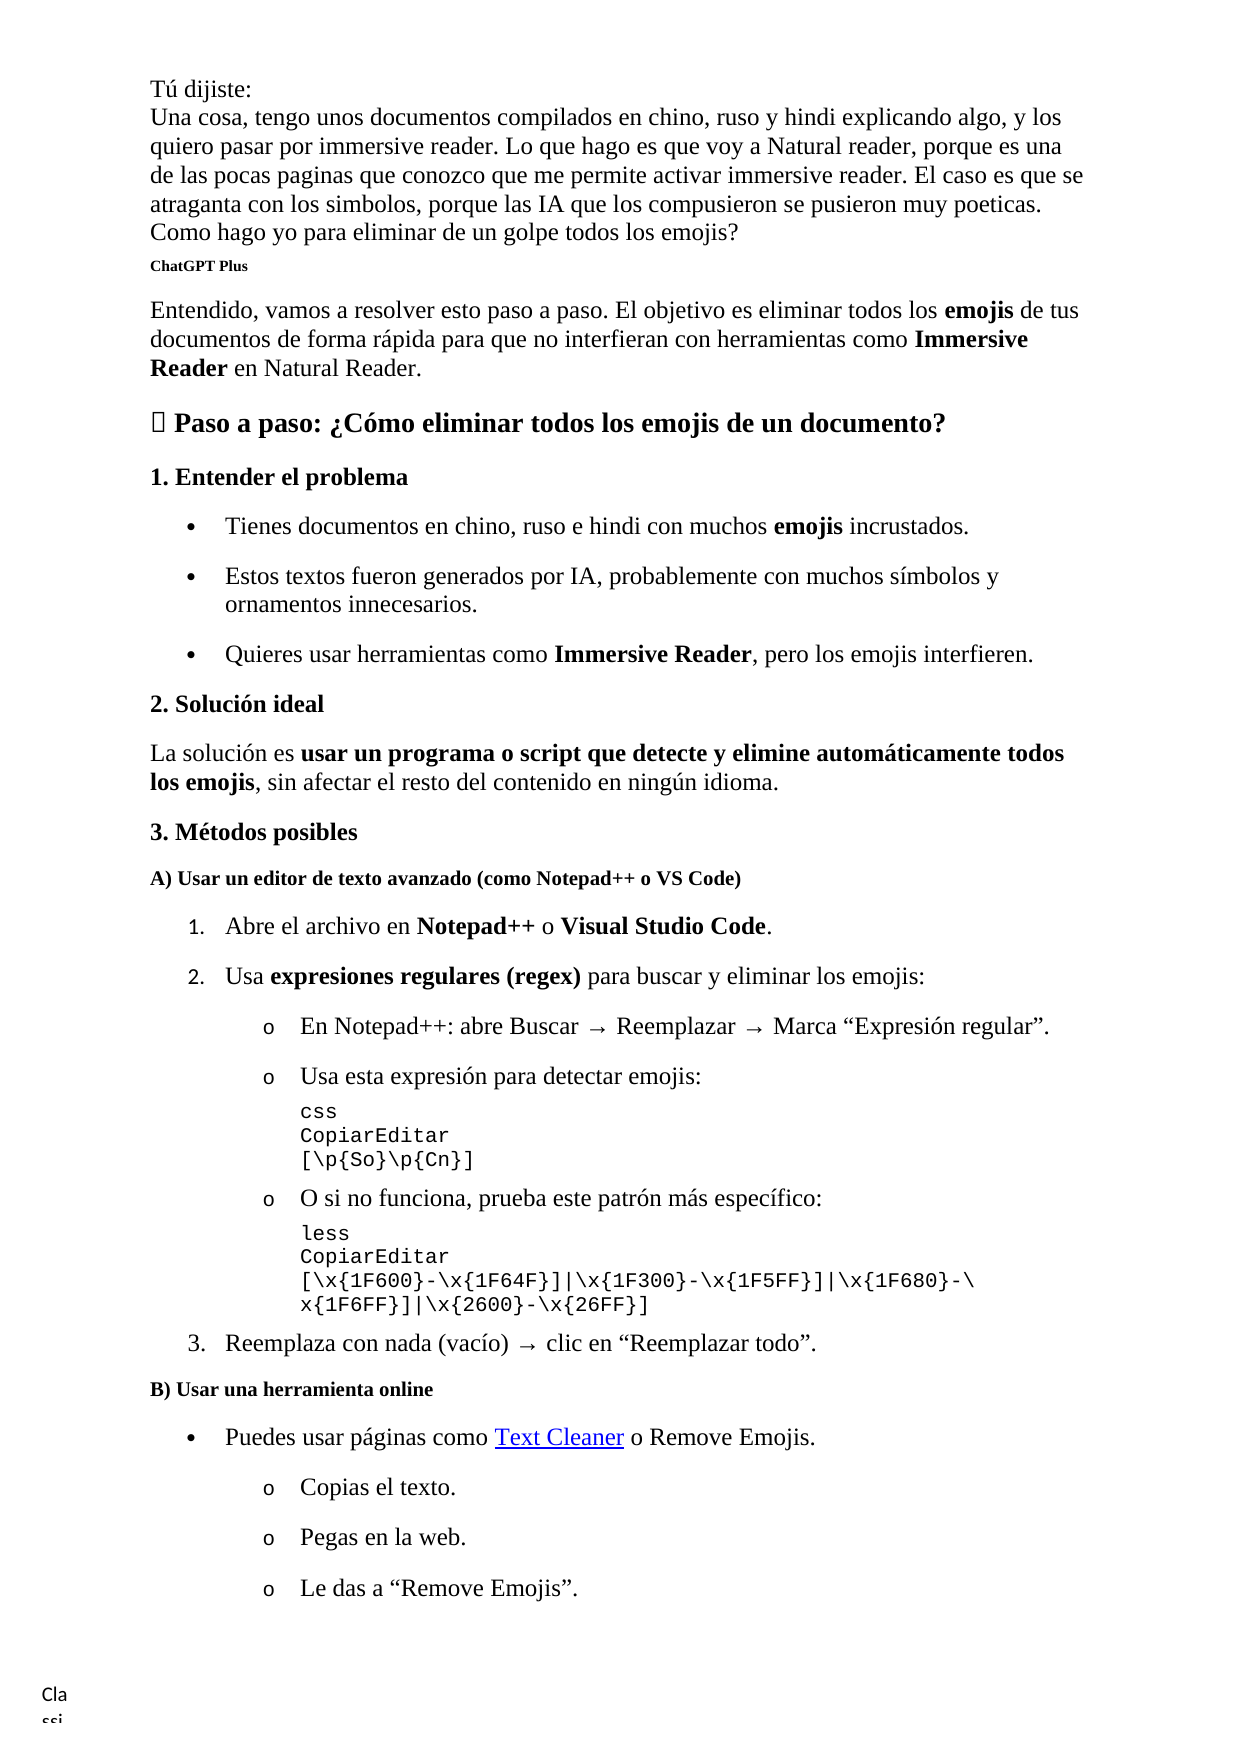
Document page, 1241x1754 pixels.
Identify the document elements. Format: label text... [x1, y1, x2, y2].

list O si no funciona, prueba este patrón más específico: [262, 1183, 1090, 1212]
list Usa esta expresión para detectar emojis: [262, 1061, 1090, 1091]
list Tienes documentos en chino, ruso e hindi con muchos emojis incrustados. [187, 511, 1090, 540]
text La solución es usar un programa o script que detecte y elimine automáticamente todos los emojis, sin afectar el resto del contenido en ningún idioma. [150, 738, 1090, 796]
subtitle 3. Métodos posibles [150, 817, 1090, 845]
text Tú dijiste: [150, 74, 1090, 102]
subtitle 1. Entender el problema [150, 462, 1090, 490]
subtitle A) Usar un editor de texto avanzado (como Notepad++ o VS Code) [150, 866, 1090, 890]
text css [300, 1101, 1090, 1125]
list Copias el texto. [262, 1472, 1090, 1501]
list Puedes usar páginas como Text Cleaner o Remove Emojis. [187, 1422, 1090, 1451]
subtitle B) Usar una herramienta online [150, 1377, 1090, 1401]
text CopiarEditar [300, 1125, 1090, 1149]
list Quieres usar herramientas como Immersive Reader, pero los emojis interfieren. [187, 639, 1090, 668]
text [\p{So}\p{Cn}] [300, 1149, 1090, 1172]
text Entendido, vamos a resolver esto paso a paso. El objetivo es eliminar todos los emojis de tus documentos de forma rápida para que no interfieran con herramientas como Immersive Reader en Natural Reader. [150, 295, 1090, 382]
text [\x{1F600}-\x{1F64F}]|\x{1F300}-\x{1F5FF}]|\x{1F680}-\x{1F6FF}]|\x{2600}-\x{26FF}] [300, 1270, 1090, 1317]
list En Notepad++: abre Buscar → Reemplazar → Marca “Expresión regular”. [262, 1011, 1090, 1041]
subtitle 🧠 Paso a paso: ¿Cómo eliminar todos los emojis de un documento? [150, 402, 1090, 441]
list Usa expresiones regulares (regex) para buscar y eliminar los emojis: [187, 961, 1090, 990]
list Reemplaza con nada (vacío) → clic en “Reemplazar todo”. [187, 1328, 1090, 1356]
text CopiarEditar [300, 1246, 1090, 1270]
subtitle 2. Solución ideal [150, 689, 1090, 717]
list Le das a “Remove Emojis”. [262, 1573, 1090, 1602]
list Abre el archivo en Notepad++ o Visual Studio Code. [187, 911, 1090, 940]
list Pegas en la web. [262, 1522, 1090, 1552]
list Estos textos fueron generados por IA, probablemente con muchos símbolos y ornamentos innecesarios. [187, 561, 1090, 618]
subtitle ChatGPT Plus [150, 257, 1090, 274]
text Una cosa, tengo unos documentos compilados en chino, ruso y hindi explicando algo, y los quiero pasar por immersive reader. Lo que hago es que voy a Natural reader, porque es una de las pocas paginas que conozco que me permite activar immersive reader. El caso es que se atraganta con los simbolos, porque las IA que los compusieron se pusieron muy poeticas. Como hago yo para eliminar de un golpe todos los emojis? [150, 102, 1090, 246]
text less [300, 1223, 1090, 1246]
